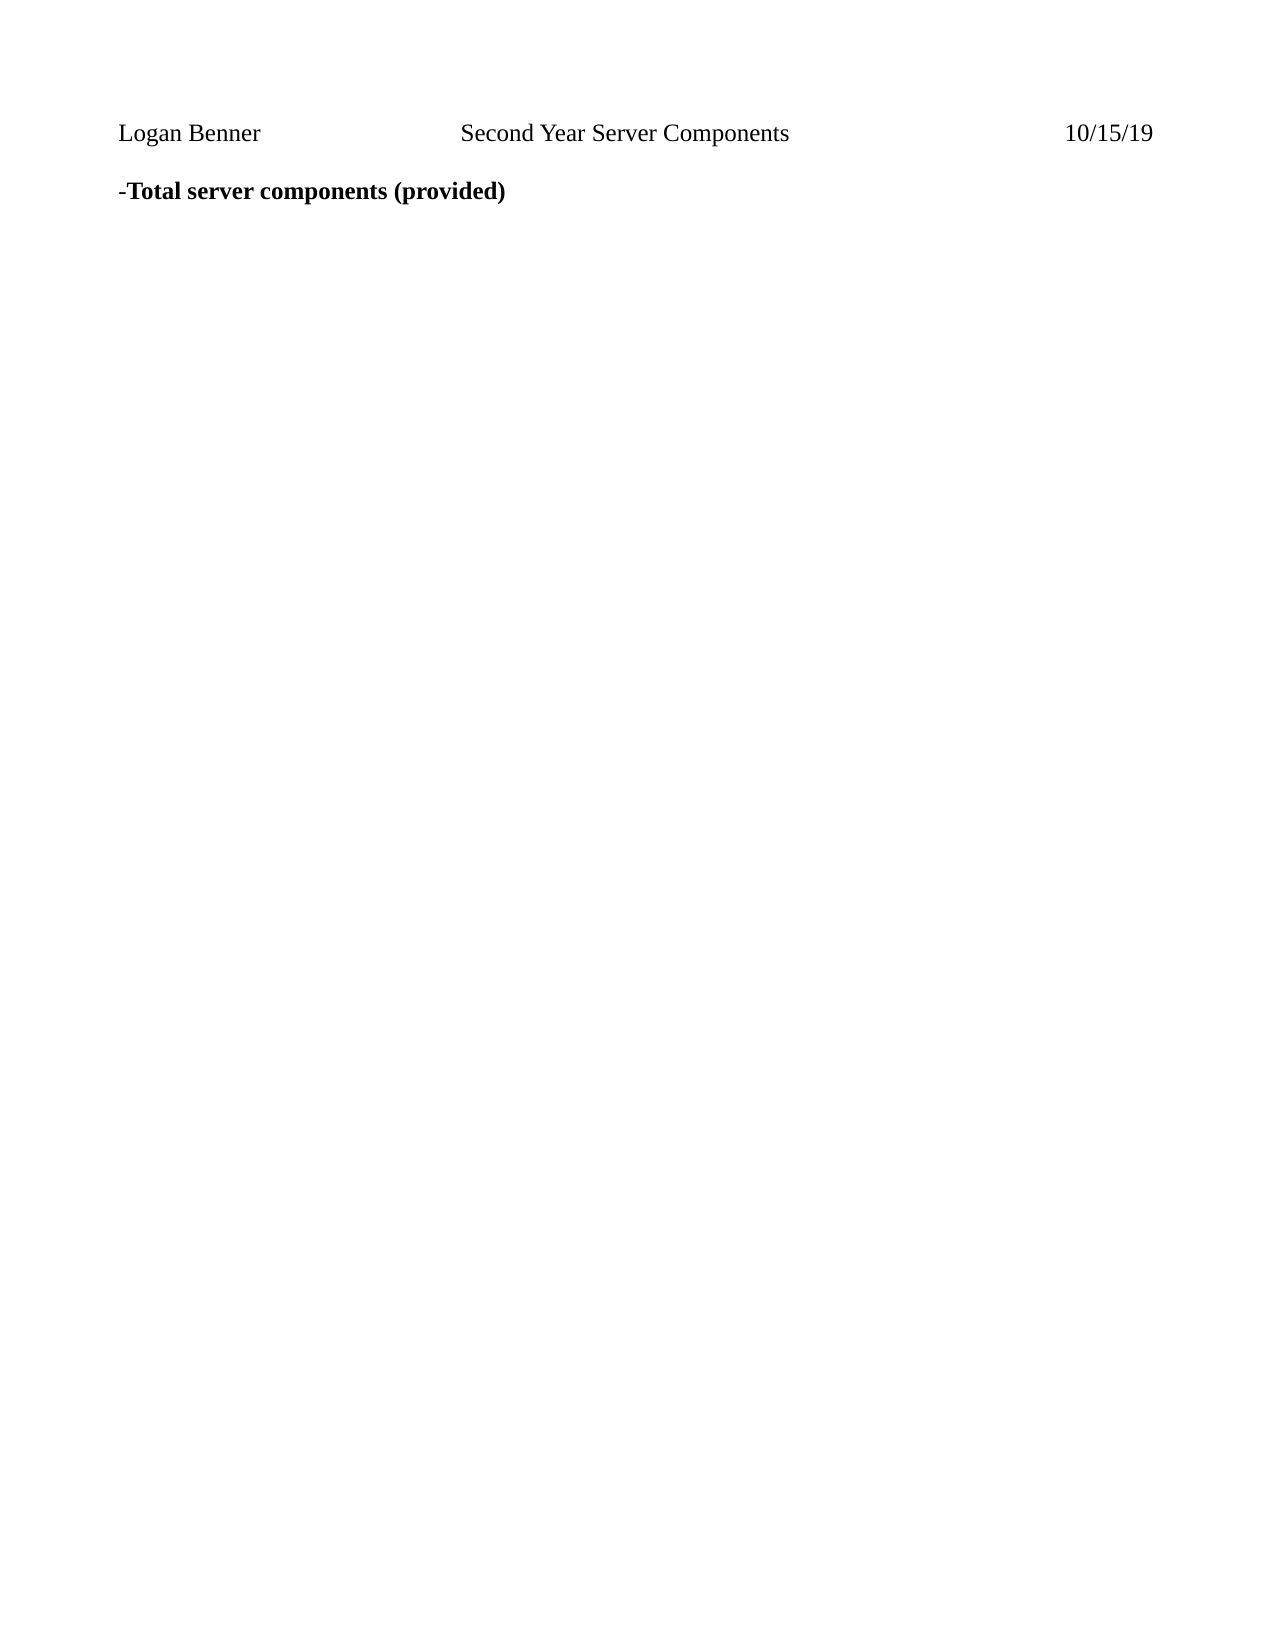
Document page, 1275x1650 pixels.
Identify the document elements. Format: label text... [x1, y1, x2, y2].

text -Total server components (provided) [118, 176, 1157, 205]
